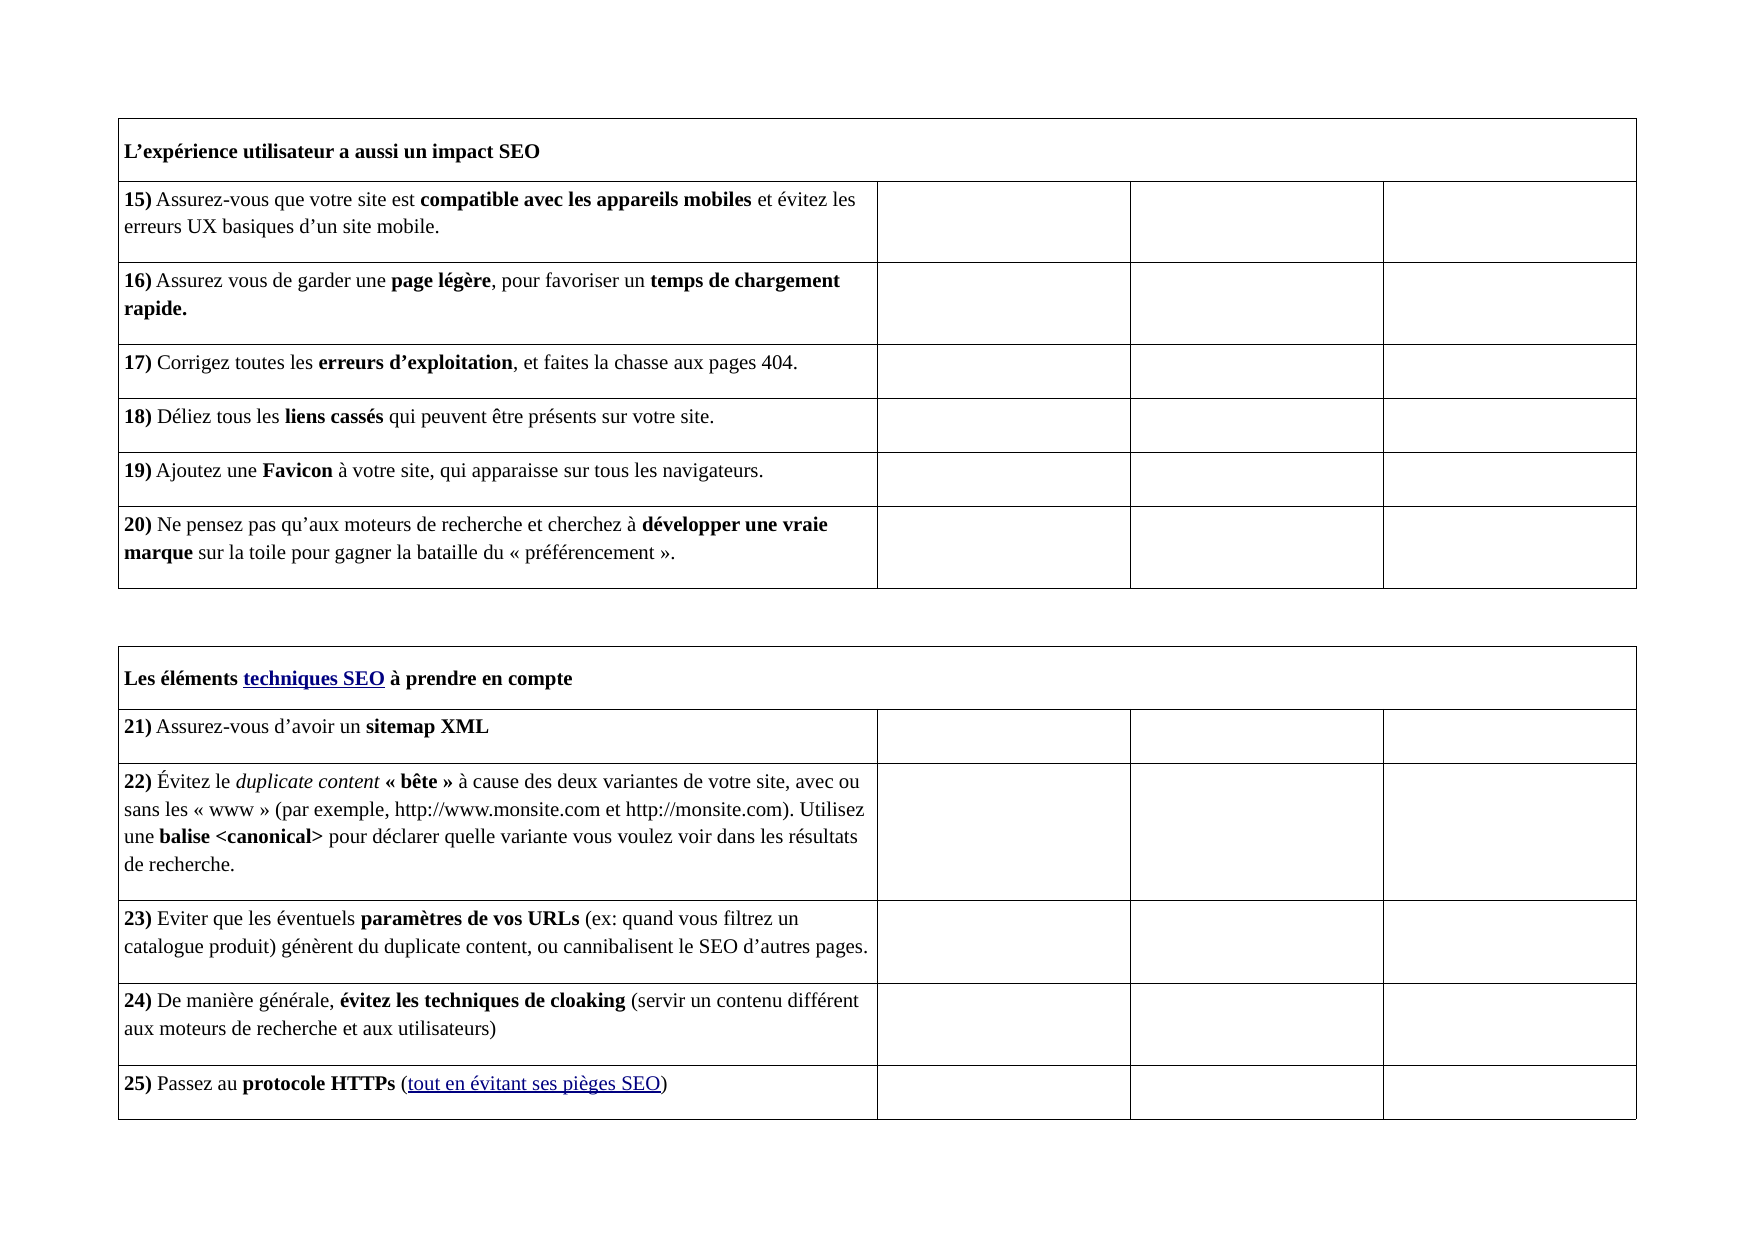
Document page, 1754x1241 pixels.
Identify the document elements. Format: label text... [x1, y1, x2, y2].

table_cell [878, 710, 1130, 763]
table_cell [1131, 1066, 1383, 1119]
table_cell [1384, 399, 1636, 452]
table_cell [1384, 984, 1636, 1064]
table_cell [1131, 764, 1383, 900]
table_cell [878, 263, 1130, 344]
table_header Les éléments techniques SEO à prendre en compte [119, 647, 1636, 709]
table_cell 17) Corrigez toutes les erreurs d’exploitation, et faites la chasse aux pages 404. [119, 345, 877, 398]
table_cell 21) Assurez-vous d’avoir un sitemap XML [119, 710, 877, 763]
table_cell [878, 453, 1130, 506]
table_cell [878, 901, 1130, 982]
table_cell [878, 182, 1130, 262]
table_cell [1384, 263, 1636, 344]
table_cell [878, 764, 1130, 900]
table_cell [1384, 710, 1636, 763]
table_cell 18) Déliez tous les liens cassés qui peuvent être présents sur votre site. [119, 399, 877, 452]
table_cell [878, 984, 1130, 1064]
table_cell [878, 345, 1130, 398]
table_cell [1384, 453, 1636, 506]
table_cell [1131, 984, 1383, 1064]
table_cell [1384, 1066, 1636, 1119]
table_cell 22) Évitez le duplicate content « bête » à cause des deux variantes de votre site, avec ou sans les « www » (par exemple, http://www.monsite.com et http://monsite.com). Utilisez une balise <canonical> pour déclarer quelle variante vous voulez voir dans les résultats de recherche. [119, 764, 877, 900]
table_cell 23) Eviter que les éventuels paramètres de vos URLs (ex: quand vous filtrez un catalogue produit) génèrent du duplicate content, ou cannibalisent le SEO d’autres pages. [119, 901, 877, 982]
table_cell 19) Ajoutez une Favicon à votre site, qui apparaisse sur tous les navigateurs. [119, 453, 877, 506]
table_cell 15) Assurez-vous que votre site est compatible avec les appareils mobiles et évitez les erreurs UX basiques d’un site mobile. [119, 182, 877, 262]
table_cell [1131, 399, 1383, 452]
table_cell 24) De manière générale, évitez les techniques de cloaking (servir un contenu différent aux moteurs de recherche et aux utilisateurs) [119, 984, 877, 1064]
table_cell 20) Ne pensez pas qu’aux moteurs de recherche et cherchez à développer une vraie marque sur la toile pour gagner la bataille du « préférencement ». [119, 507, 877, 588]
table_cell 16) Assurez vous de garder une page légère, pour favoriser un temps de chargement rapide. [119, 263, 877, 344]
table_cell [1384, 764, 1636, 900]
table_cell [878, 399, 1130, 452]
table_cell [1131, 345, 1383, 398]
table_cell [878, 1066, 1130, 1119]
table_cell [1131, 507, 1383, 588]
table_cell [878, 507, 1130, 588]
table_cell [1131, 901, 1383, 982]
table_cell [1131, 710, 1383, 763]
table_header L’expérience utilisateur a aussi un impact SEO [119, 119, 1636, 181]
table_cell [1384, 507, 1636, 588]
table_cell [1384, 901, 1636, 982]
table_cell 25) Passez au protocole HTTPs (tout en évitant ses pièges SEO) [119, 1066, 877, 1119]
table_cell [1384, 182, 1636, 262]
table_cell [1131, 182, 1383, 262]
table_cell [1131, 263, 1383, 344]
table_cell [1131, 453, 1383, 506]
table_cell [1384, 345, 1636, 398]
